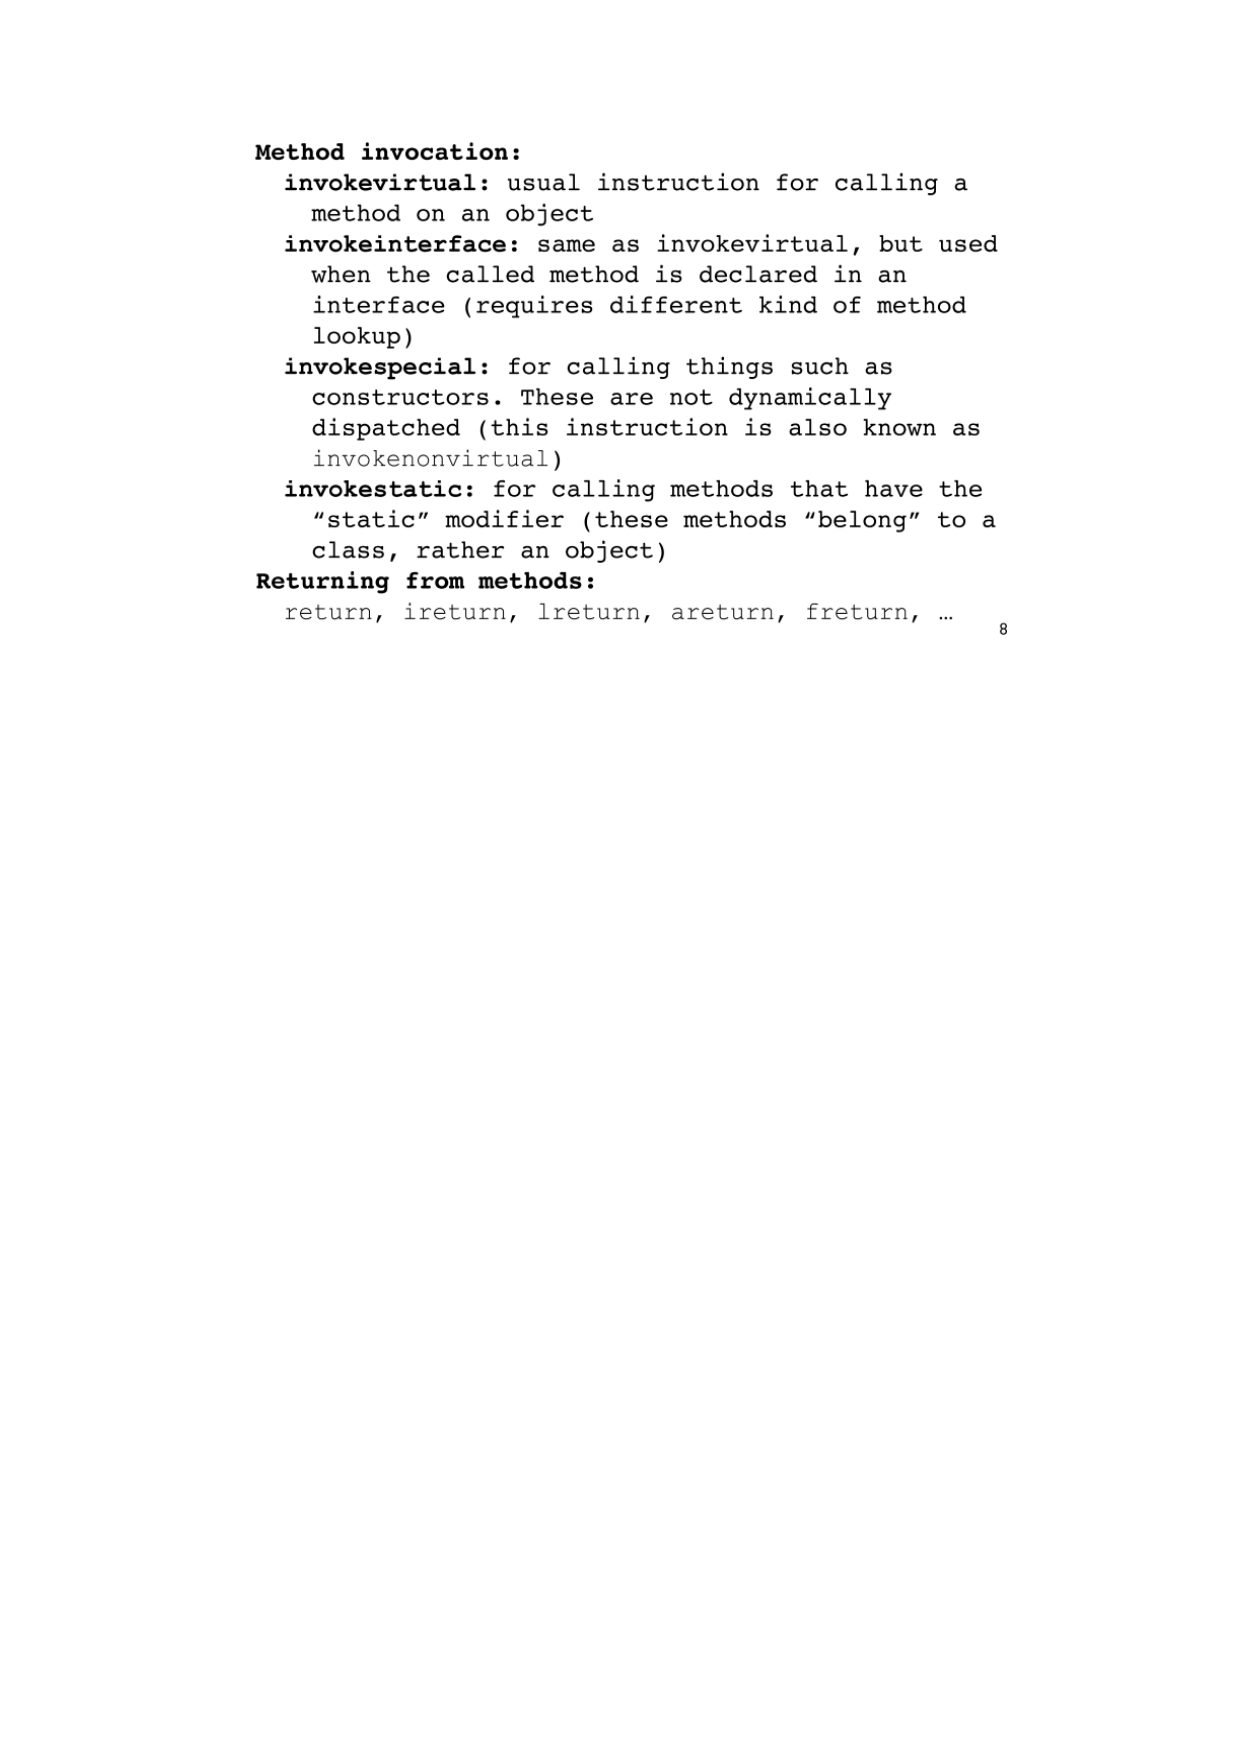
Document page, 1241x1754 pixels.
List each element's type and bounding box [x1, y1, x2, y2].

picture [232, 118, 1009, 637]
